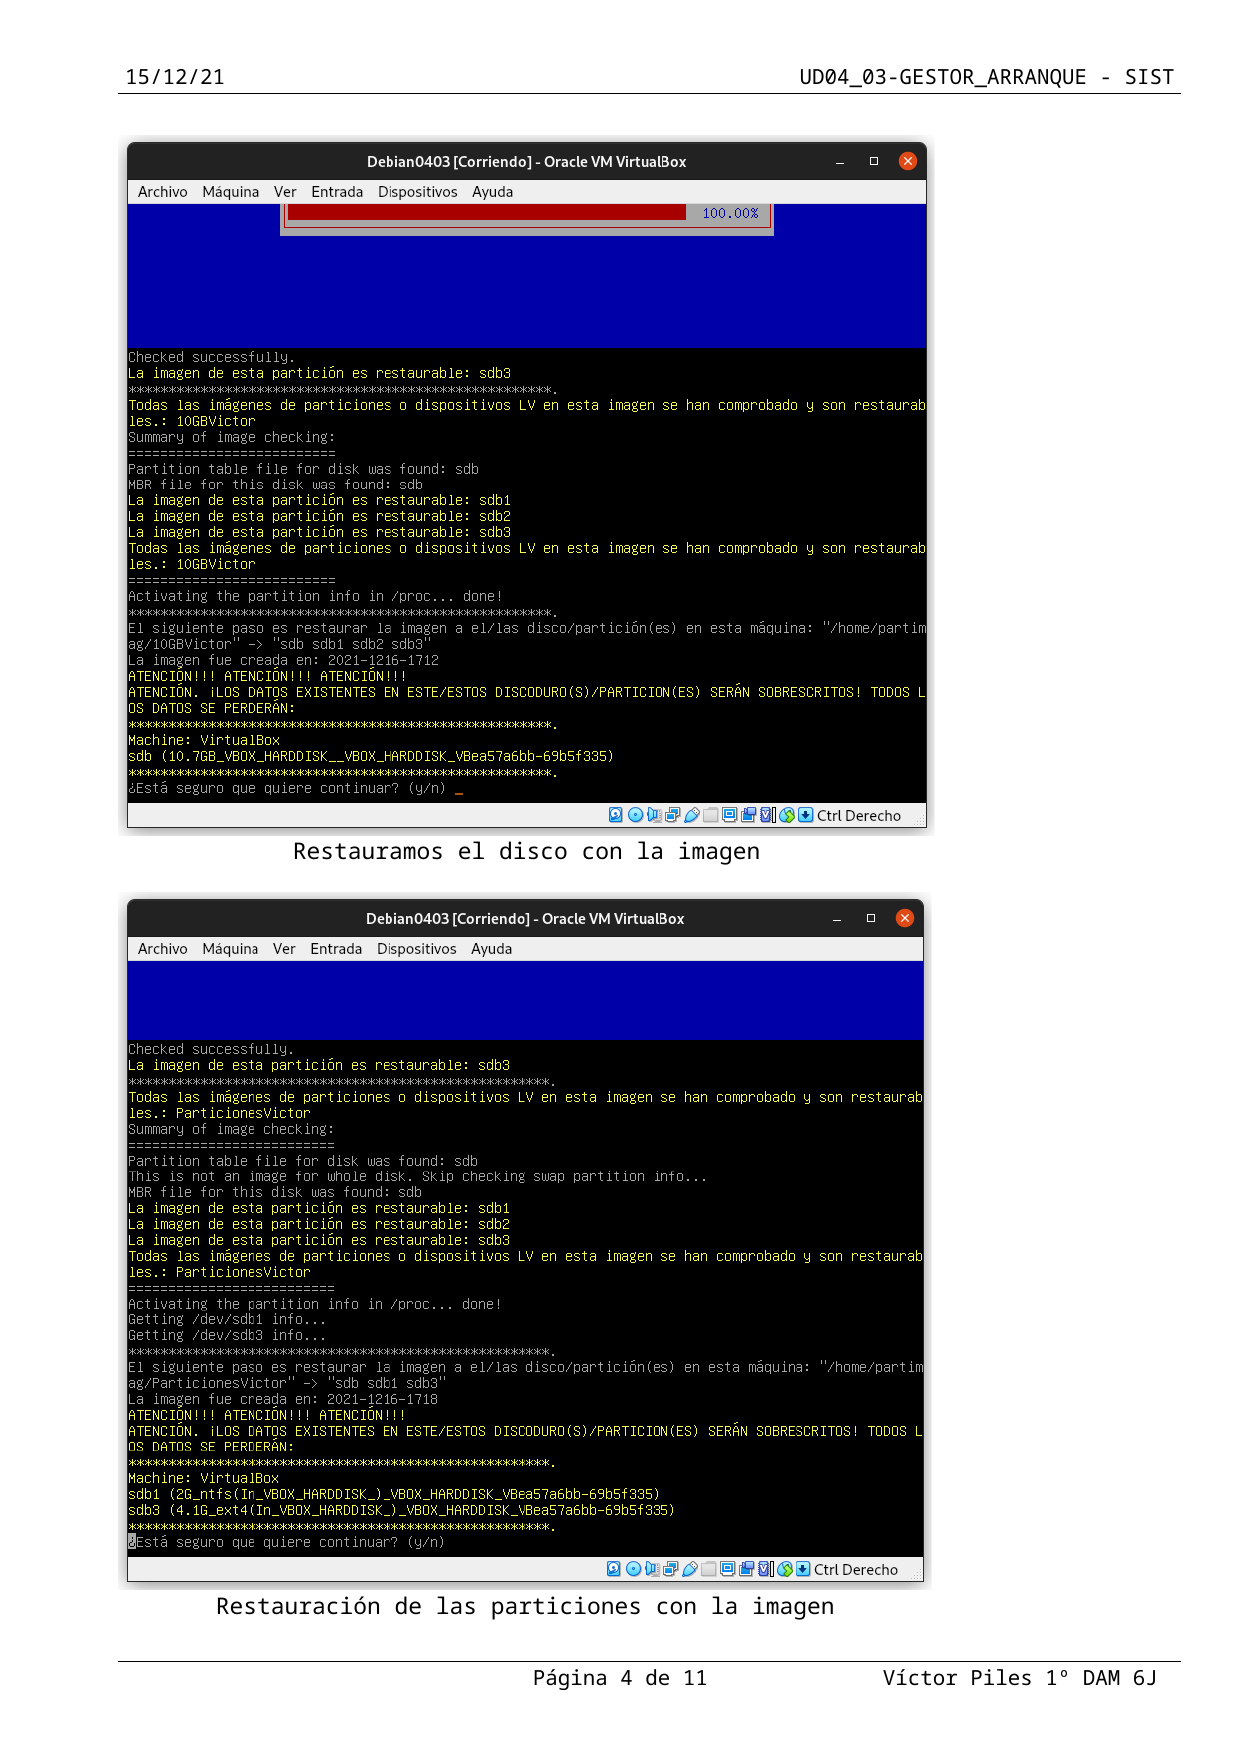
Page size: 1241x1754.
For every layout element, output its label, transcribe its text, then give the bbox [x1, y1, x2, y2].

picture [118, 892, 932, 1590]
text Restauración de las particiones con la imagen [118, 1590, 932, 1621]
picture [118, 135, 935, 836]
text Restauramos el disco con la imagen [118, 836, 935, 867]
